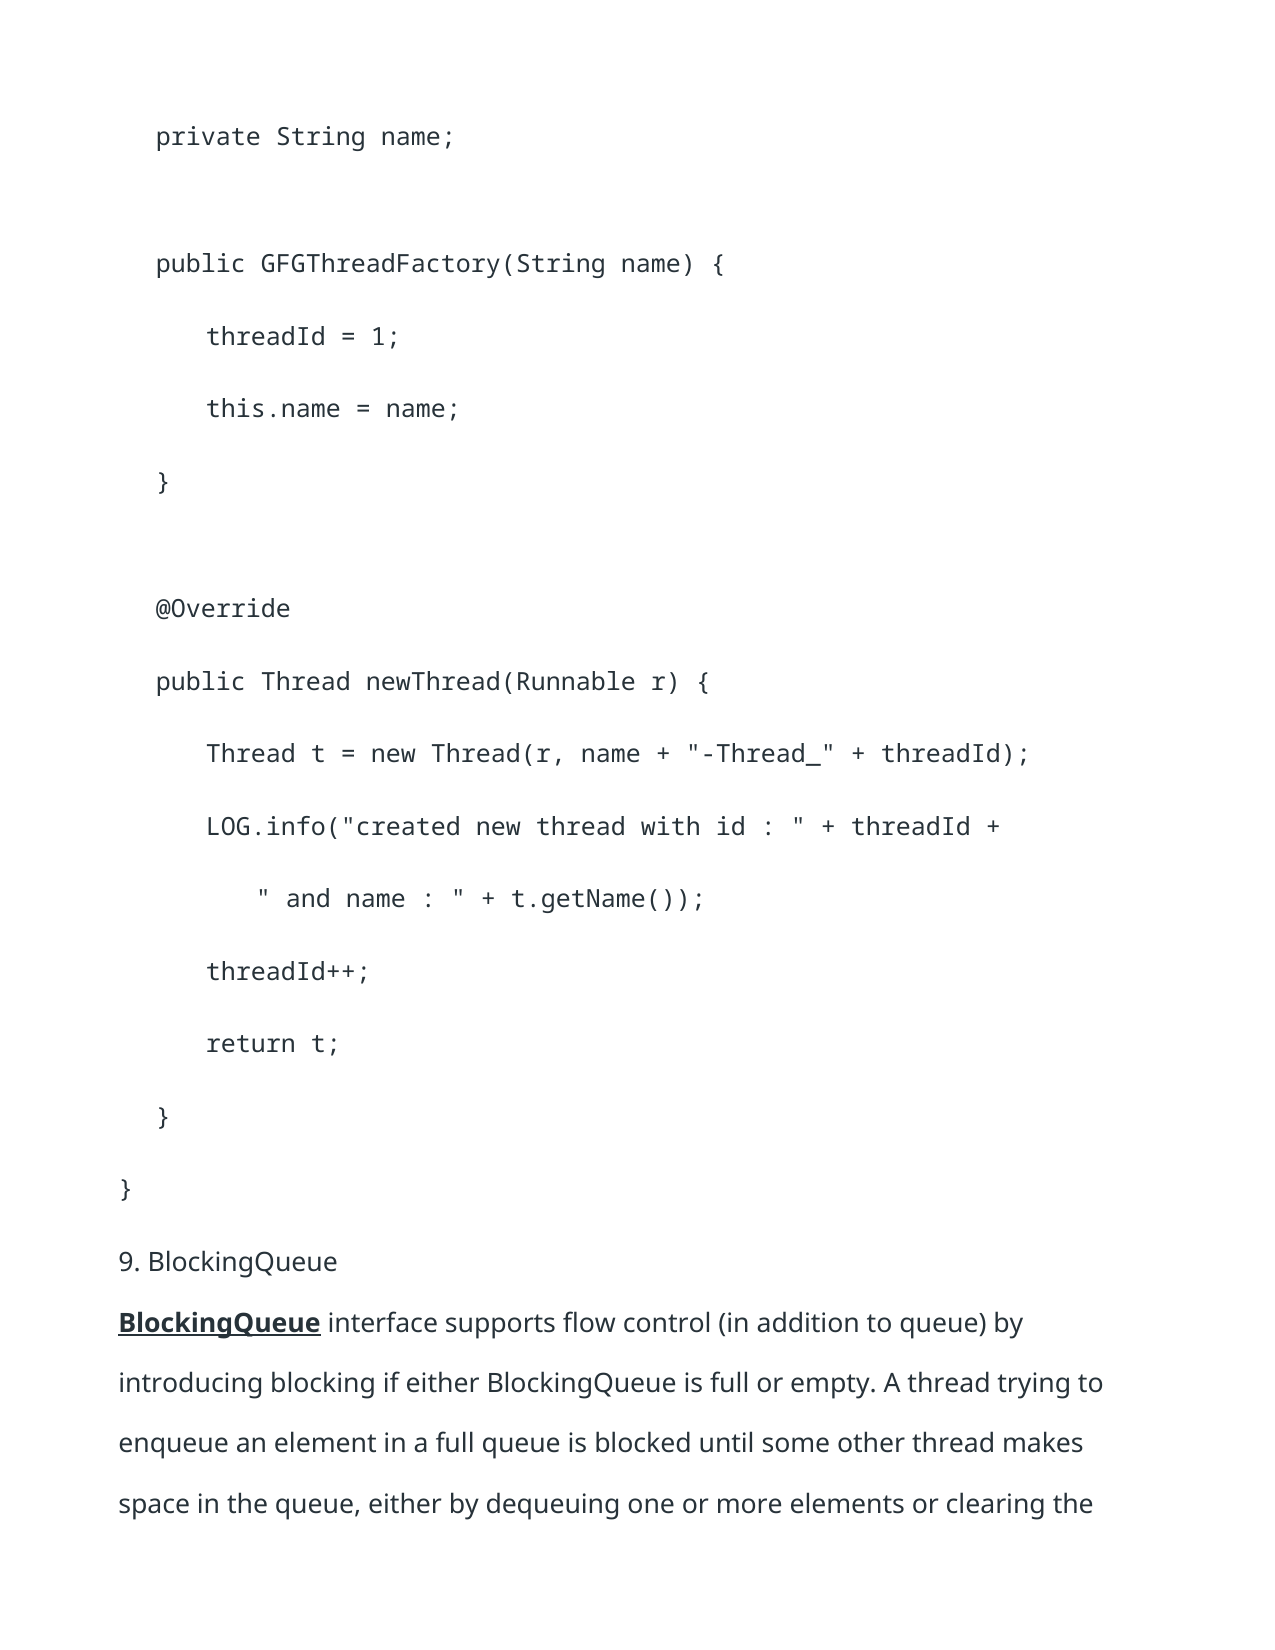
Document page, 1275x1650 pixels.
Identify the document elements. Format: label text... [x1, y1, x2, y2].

text return t; [118, 1026, 1157, 1060]
text public Thread newThread(Runnable r) { [118, 663, 1157, 697]
text Thread t = new Thread(r, name + "-Thread_" + threadId); [118, 736, 1157, 770]
text threadId++; [118, 953, 1157, 987]
text public GFGThreadFactory(String name) { [118, 246, 1157, 280]
text threadId = 1; [118, 318, 1157, 352]
text private String name; [118, 118, 1157, 152]
text } [118, 1171, 1157, 1205]
text " and name : " + t.getName()); [118, 881, 1157, 915]
text @Override [118, 591, 1157, 625]
text BlockingQueue interface supports flow control (in addition to queue) by introducing blocking if either BlockingQueue is full or empty. A thread trying to enqueue an element in a full queue is blocked until some other thread makes space in the queue, either by dequeuing one or more elements or clearing the [118, 1304, 1157, 1521]
text this.name = name; [118, 391, 1157, 425]
text } [118, 1098, 1157, 1132]
text 9. BlockingQueue [118, 1243, 1157, 1279]
text LOG.info("created new thread with id : " + threadId + [118, 808, 1157, 842]
text } [118, 463, 1157, 497]
